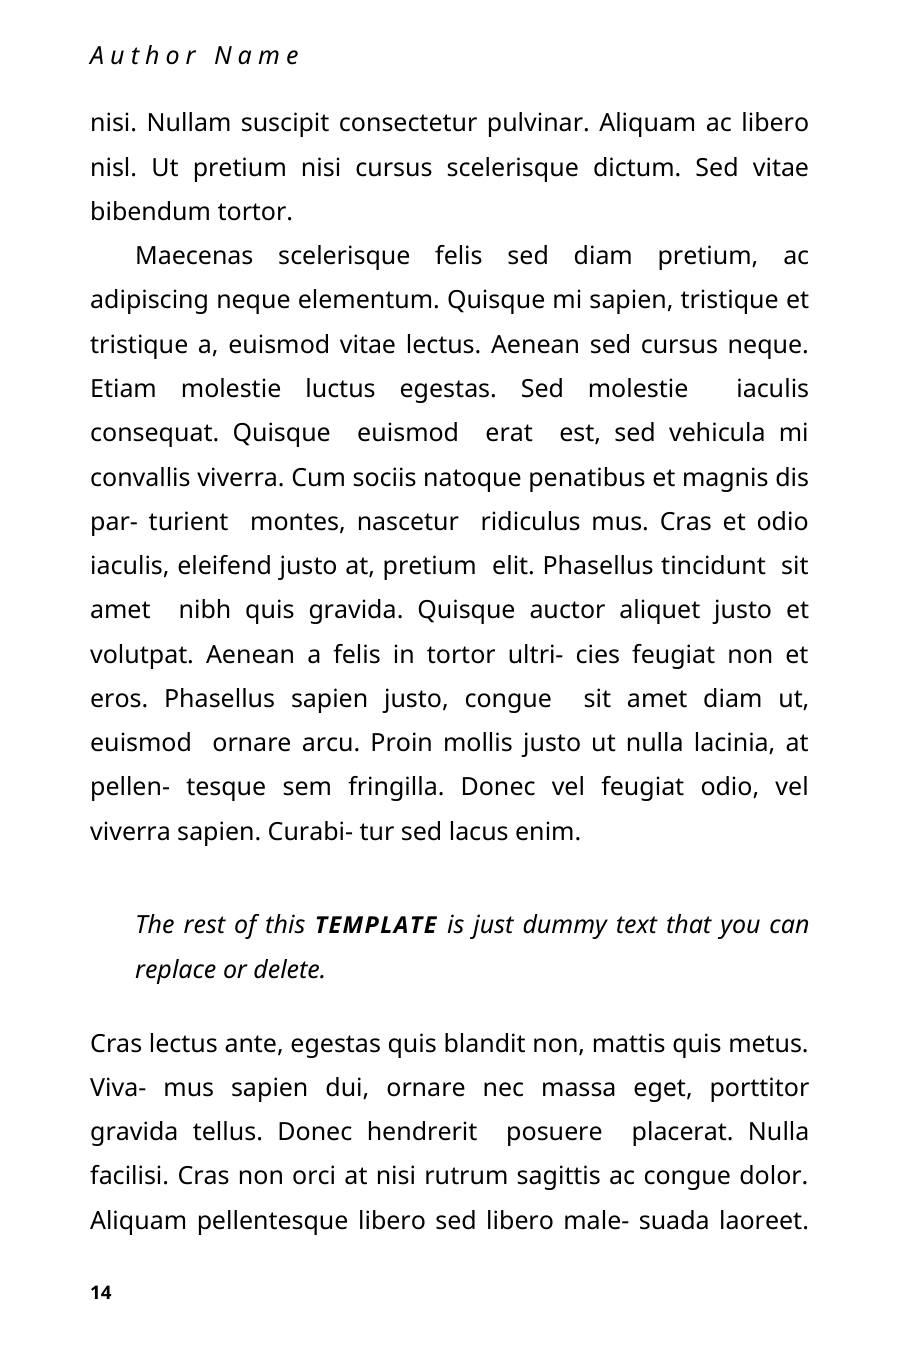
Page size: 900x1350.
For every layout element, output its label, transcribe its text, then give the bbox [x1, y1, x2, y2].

text The rest of this template is just dummy text that you can replace or delete. [135, 902, 810, 986]
text Cras lectus ante, egestas quis blandit non, mattis quis metus. Viva- mus sapien dui, ornare nec massa eget, porttitor gravida tellus. Donec hendrerit posuere placerat. Nulla facilisi. Cras non orci at nisi rutrum sagittis ac congue dolor. Aliquam pellentesque libero sed libero male- suada laoreet. [90, 1025, 810, 1236]
text nisi. Nullam suscipit consectetur pulvinar. Aliquam ac libero nisl. Ut pretium nisi cursus scelerisque dictum. Sed vitae bibendum tortor. [90, 105, 810, 228]
text Maecenas scelerisque felis sed diam pretium, ac adipiscing neque elementum. Quisque mi sapien, tristique et tristique a, euismod vitae lectus. Aenean sed cursus neque. Etiam molestie luctus egestas. Sed molestie iaculis consequat. Quisque euismod erat est, sed vehicula mi convallis viverra. Cum sociis natoque penatibus et magnis dis par- turient montes, nascetur ridiculus mus. Cras et odio iaculis, eleifend justo at, pretium elit. Phasellus tincidunt sit amet nibh quis gravida. Quisque auctor aliquet justo et volutpat. Aenean a felis in tortor ultri- cies feugiat non et eros. Phasellus sapien justo, congue sit amet diam ut, euismod ornare arcu. Proin mollis justo ut nulla lacinia, at pellen- tesque sem fringilla. Donec vel feugiat odio, vel viverra sapien. Curabi- tur sed lacus enim. [90, 238, 810, 847]
